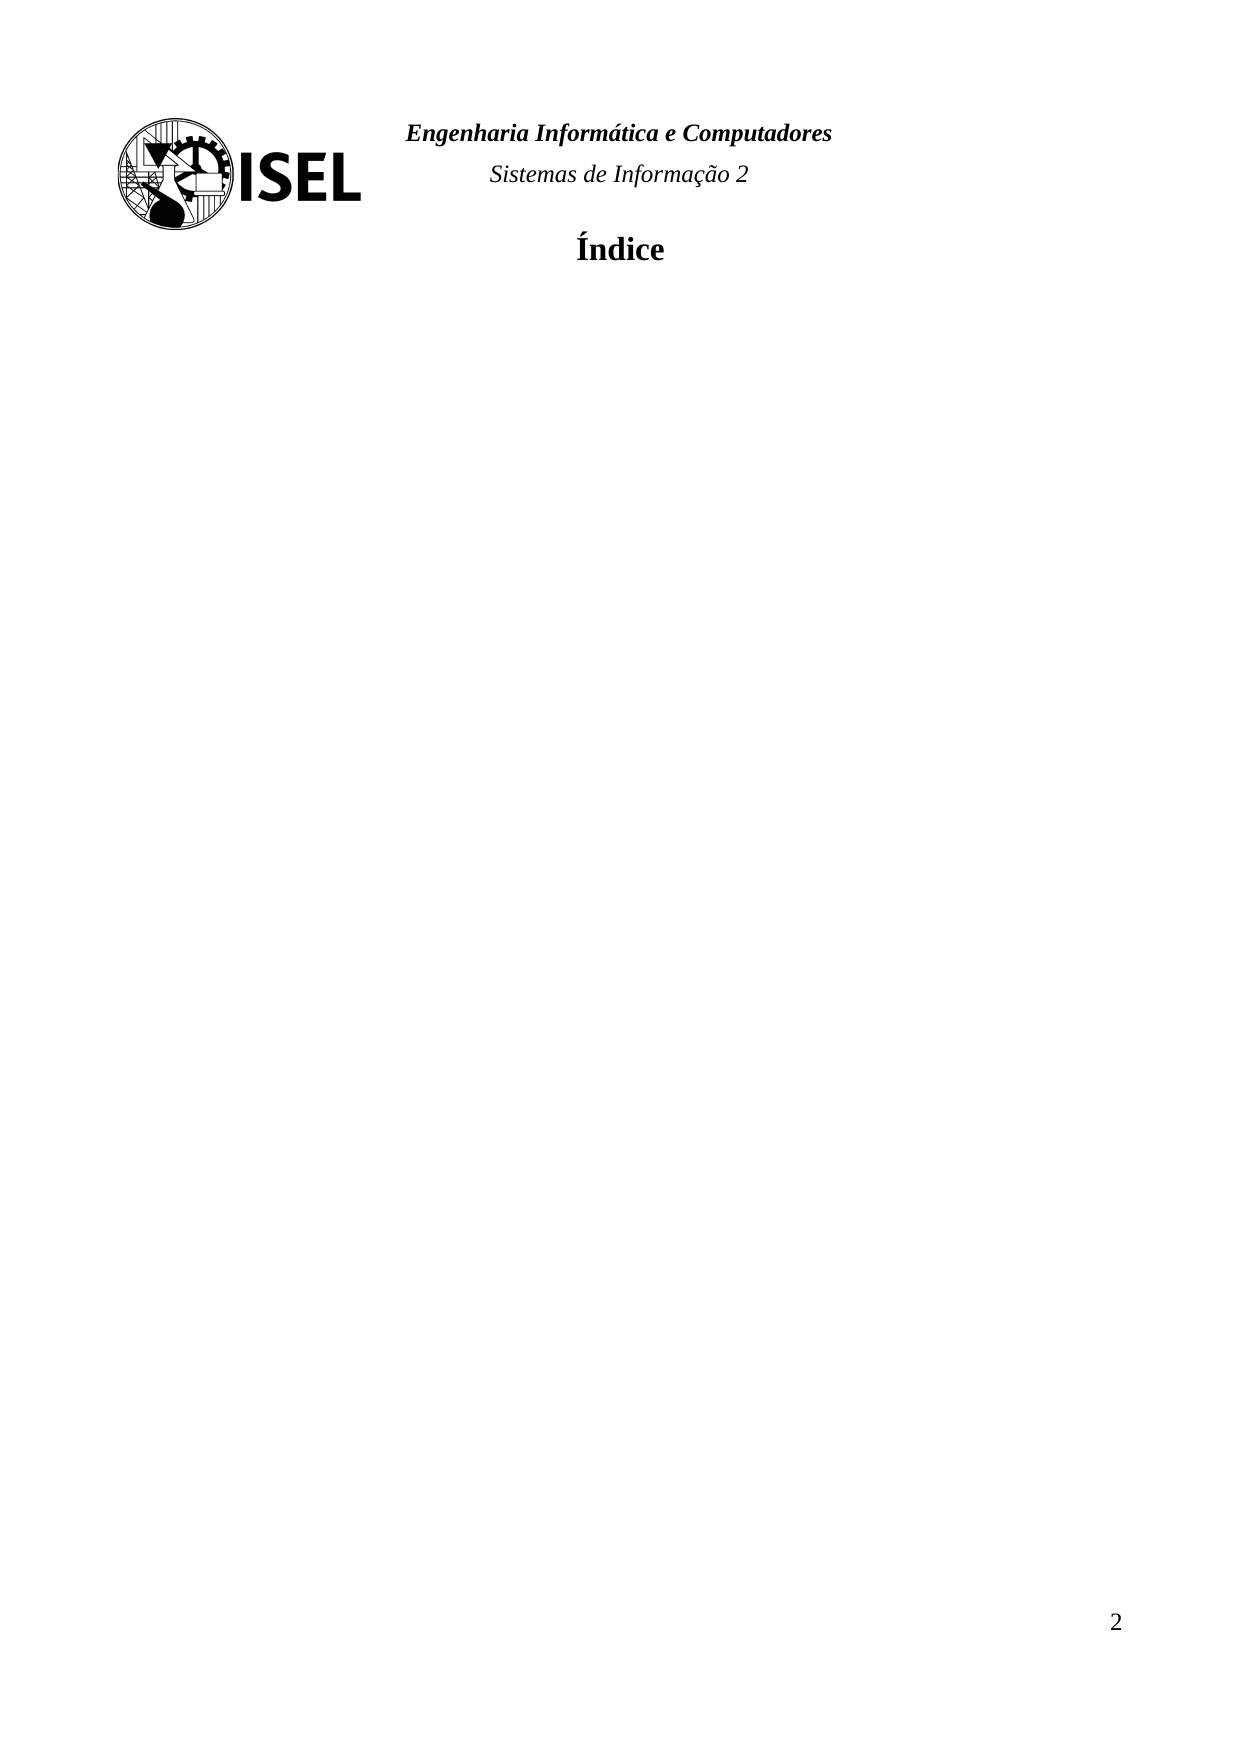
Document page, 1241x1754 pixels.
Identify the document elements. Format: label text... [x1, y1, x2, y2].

picture [117, 118, 365, 230]
text Índice [118, 218, 1122, 268]
